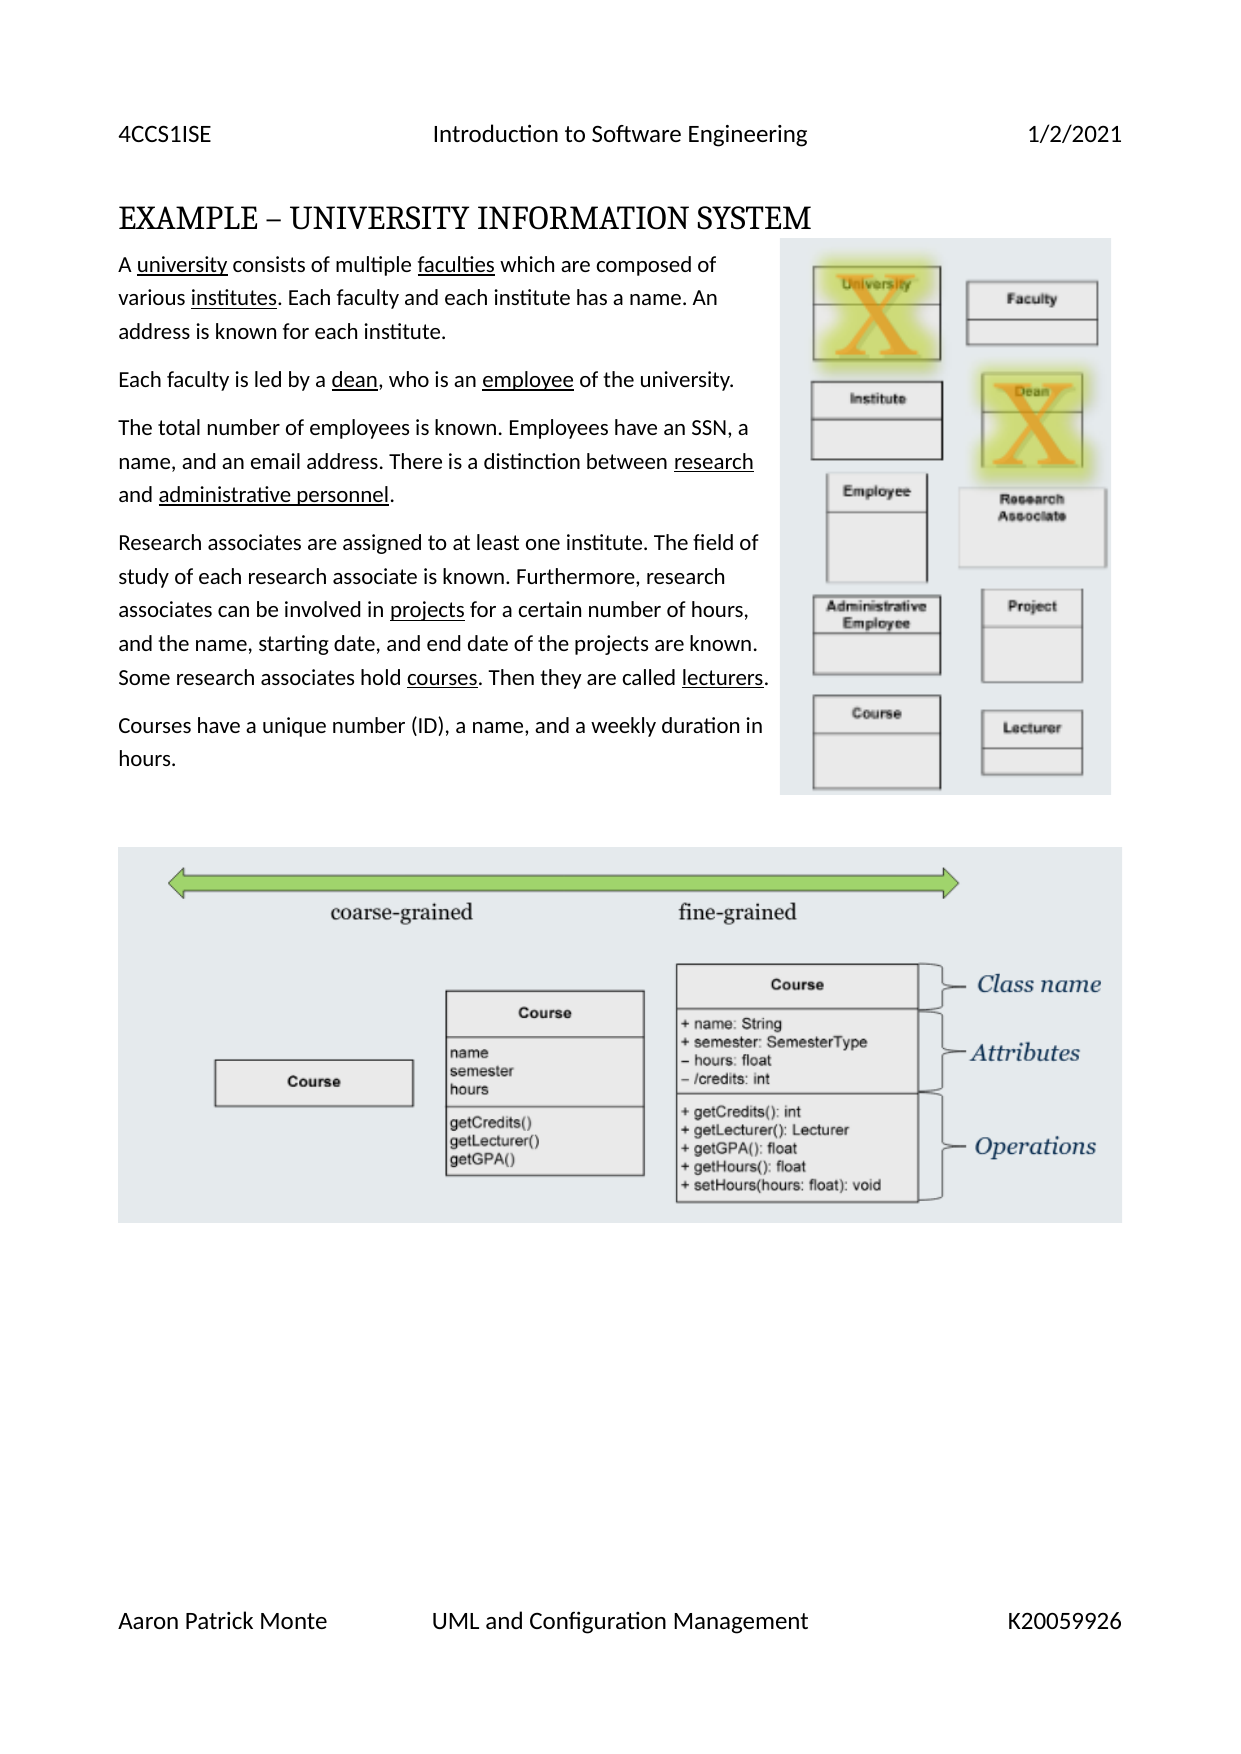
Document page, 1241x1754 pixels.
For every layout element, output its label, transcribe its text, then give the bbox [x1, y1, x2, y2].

subtitle Example – university information system [118, 199, 1122, 237]
text A university consists of multiple faculties which are composed of various institutes. Each faculty and each institute has a name. An address is known for each institute. [118, 250, 779, 345]
text Each faculty is led by a dean, who is an employee of the university. [118, 365, 779, 393]
text Research associates are assigned to at least one institute. The field of study of each research associate is known. Furthermore, research associates can be involved in projects for a certain number of hours, and the name, starting date, and end date of the projects are known. Some research associates hold courses. Then they are called lecturers. [118, 528, 779, 691]
text The total number of employees is known. Employees have an SSN, a name, and an email address. There is a distinction between research and administrative personnel. [118, 413, 779, 508]
picture [118, 847, 1123, 1223]
text Courses have a unique number (ID), a name, and a weekly duration in hours. [118, 711, 779, 772]
picture [779, 238, 1112, 795]
